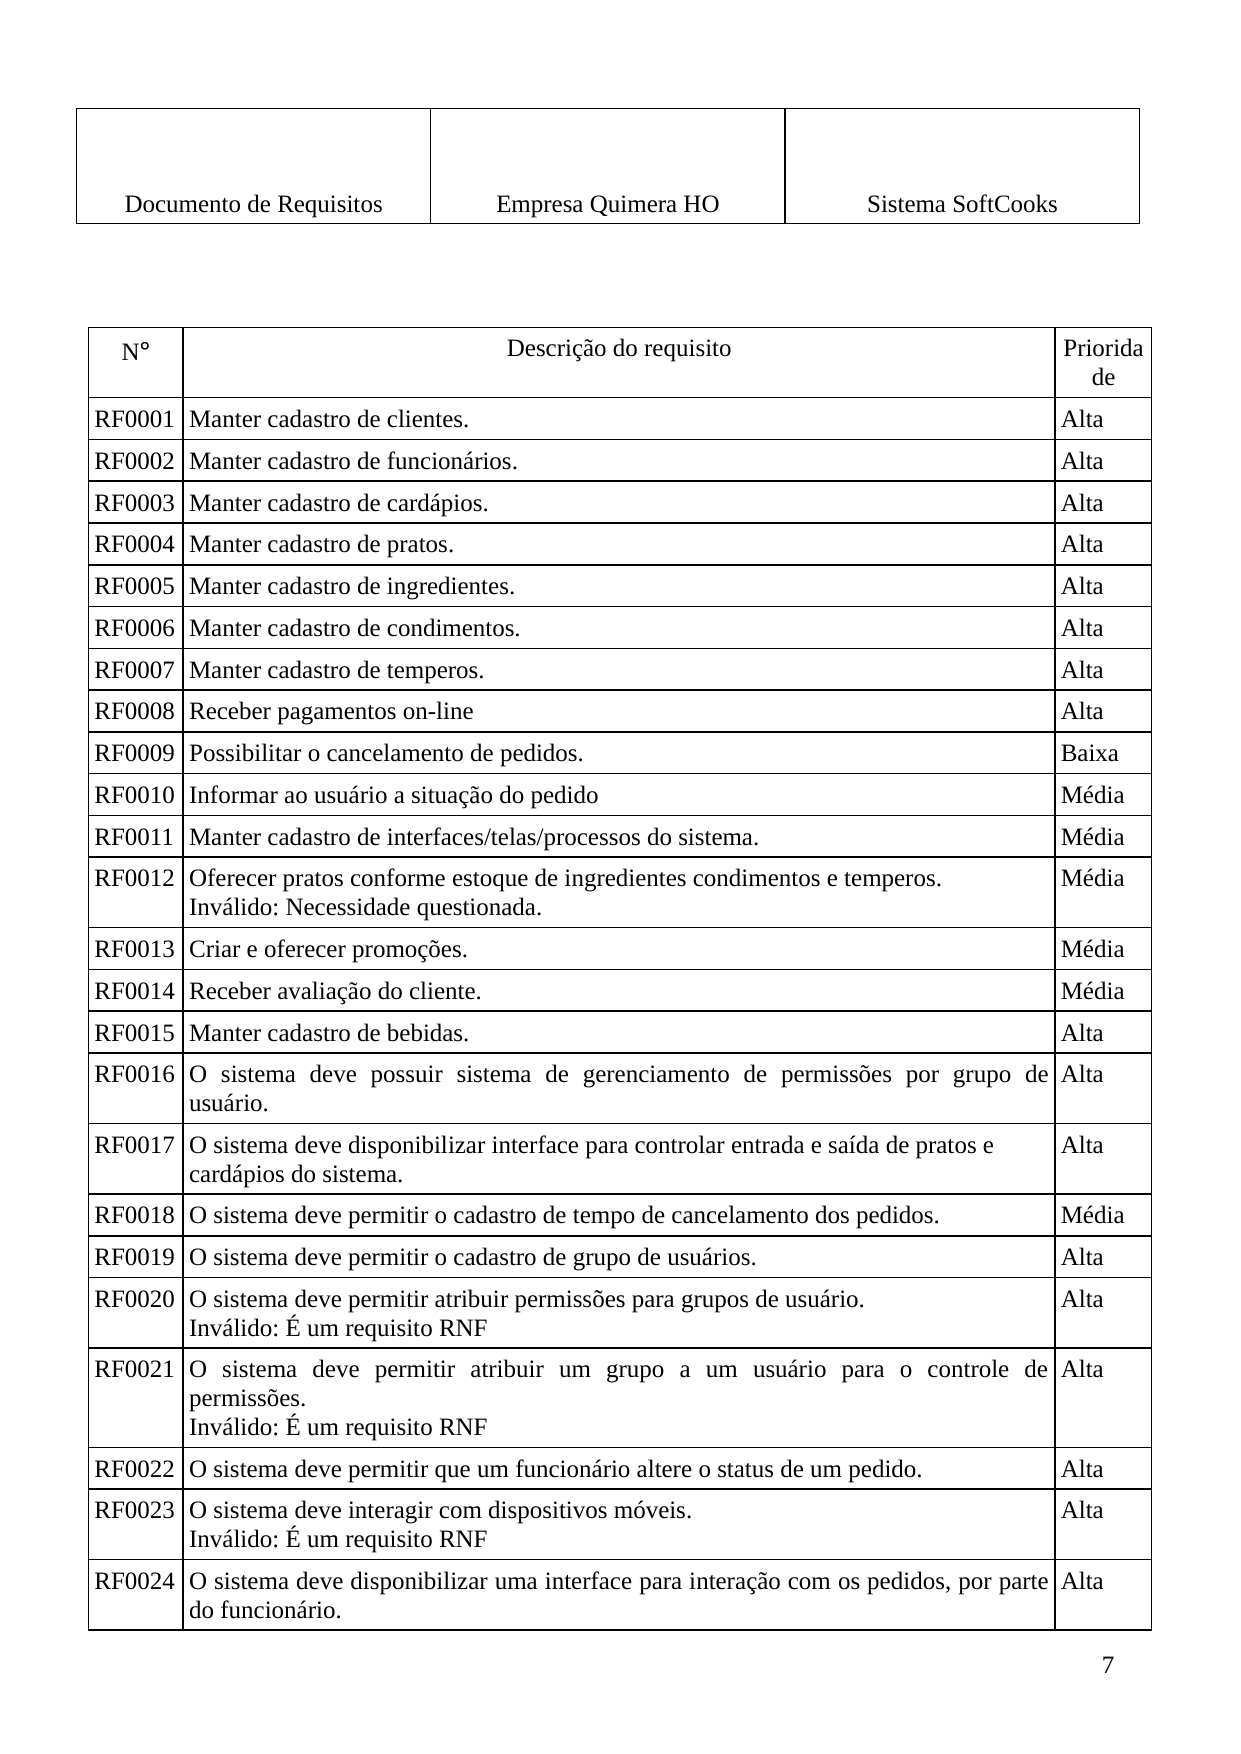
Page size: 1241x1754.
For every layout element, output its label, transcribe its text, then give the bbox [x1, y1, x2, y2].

table_cell Alta [1056, 398, 1151, 438]
table_cell Alta [1056, 566, 1151, 606]
table_cell Alta [1056, 1278, 1151, 1347]
table_cell O sistema deve permitir que um funcionário altere o status de um pedido. [184, 1448, 1054, 1488]
table_cell RF0012 [89, 858, 182, 927]
table_cell RF0001 [89, 398, 182, 438]
table_cell RF0015 [89, 1012, 182, 1052]
table_cell RF0010 [89, 774, 182, 814]
table_cell Receber pagamentos on-line [184, 691, 1054, 731]
table_cell O sistema deve interagir com dispositivos móveis. Inválido: É um requisito RNF [184, 1490, 1054, 1559]
table_cell Manter cadastro de bebidas. [184, 1012, 1054, 1052]
table_cell Oferecer pratos conforme estoque de ingredientes condimentos e temperos. Inválido: Necessidade questionada. [184, 858, 1054, 927]
table_cell RF0007 [89, 649, 182, 689]
table_cell Alta [1056, 440, 1151, 480]
table_cell RF0020 [89, 1278, 182, 1347]
table_cell Média [1056, 858, 1151, 927]
table_cell RF0022 [89, 1448, 182, 1488]
table_cell Alta [1056, 1349, 1151, 1446]
table_cell Manter cadastro de clientes. [184, 398, 1054, 438]
table_cell Alta [1056, 1124, 1151, 1193]
table_cell RF0005 [89, 566, 182, 606]
table_cell Alta [1056, 482, 1151, 522]
table_cell Média [1056, 774, 1151, 814]
table_header Descrição do requisito [184, 328, 1054, 397]
table_cell Manter cadastro de ingredientes. [184, 566, 1054, 606]
table_cell RF0016 [89, 1054, 182, 1123]
table_cell O sistema deve permitir o cadastro de tempo de cancelamento dos pedidos. [184, 1195, 1054, 1235]
table_cell Manter cadastro de funcionários. [184, 440, 1054, 480]
table_cell Manter cadastro de temperos. [184, 649, 1054, 689]
table_cell Manter cadastro de cardápios. [184, 482, 1054, 522]
table_cell Alta [1056, 524, 1151, 564]
table_cell Receber avaliação do cliente. [184, 970, 1054, 1010]
table_cell O sistema deve permitir o cadastro de grupo de usuários. [184, 1237, 1054, 1277]
table_cell Alta [1056, 1054, 1151, 1123]
table_cell RF0004 [89, 524, 182, 564]
table_cell Alta [1056, 691, 1151, 731]
table_cell RF0018 [89, 1195, 182, 1235]
table_cell Alta [1056, 607, 1151, 647]
table_cell RF0019 [89, 1237, 182, 1277]
table_cell Informar ao usuário a situação do pedido [184, 774, 1054, 814]
table_cell RF0023 [89, 1490, 182, 1559]
table_cell Alta [1056, 1560, 1151, 1629]
table_cell O sistema deve possuir sistema de gerenciamento de permissões por grupo de usuário. [184, 1054, 1054, 1123]
table_header N° [89, 328, 182, 397]
table_cell Média [1056, 1195, 1151, 1235]
table_cell RF0002 [89, 440, 182, 480]
table_cell Alta [1056, 1490, 1151, 1559]
table_cell Manter cadastro de interfaces/telas/processos do sistema. [184, 816, 1054, 856]
table_cell Alta [1056, 1237, 1151, 1277]
table_cell RF0014 [89, 970, 182, 1010]
table_cell RF0021 [89, 1349, 182, 1446]
table_cell RF0003 [89, 482, 182, 522]
table_cell O sistema deve permitir atribuir permissões para grupos de usuário. Inválido: É um requisito RNF [184, 1278, 1054, 1347]
table_cell RF0011 [89, 816, 182, 856]
table_cell RF0013 [89, 928, 182, 968]
table_cell Manter cadastro de condimentos. [184, 607, 1054, 647]
table_cell Criar e oferecer promoções. [184, 928, 1054, 968]
table_cell Média [1056, 928, 1151, 968]
table_cell Média [1056, 970, 1151, 1010]
table_cell RF0006 [89, 607, 182, 647]
table_cell O sistema deve disponibilizar uma interface para interação com os pedidos, por parte do funcionário. [184, 1560, 1054, 1629]
table_cell Alta [1056, 1448, 1151, 1488]
table_cell Manter cadastro de pratos. [184, 524, 1054, 564]
table_cell RF0024 [89, 1560, 182, 1629]
table_cell Baixa [1056, 733, 1151, 773]
table_cell Alta [1056, 1012, 1151, 1052]
table_cell RF0009 [89, 733, 182, 773]
table_cell Alta [1056, 649, 1151, 689]
table_cell RF0008 [89, 691, 182, 731]
table_header Prioridade [1056, 328, 1151, 397]
table_cell O sistema deve permitir atribuir um grupo a um usuário para o controle de permissões. Inválido: É um requisito RNF [184, 1349, 1054, 1446]
table_cell RF0017 [89, 1124, 182, 1193]
table_cell O sistema deve disponibilizar interface para controlar entrada e saída de pratos e cardápios do sistema. [184, 1124, 1054, 1193]
table_cell Possibilitar o cancelamento de pedidos. [184, 733, 1054, 773]
table_cell Média [1056, 816, 1151, 856]
